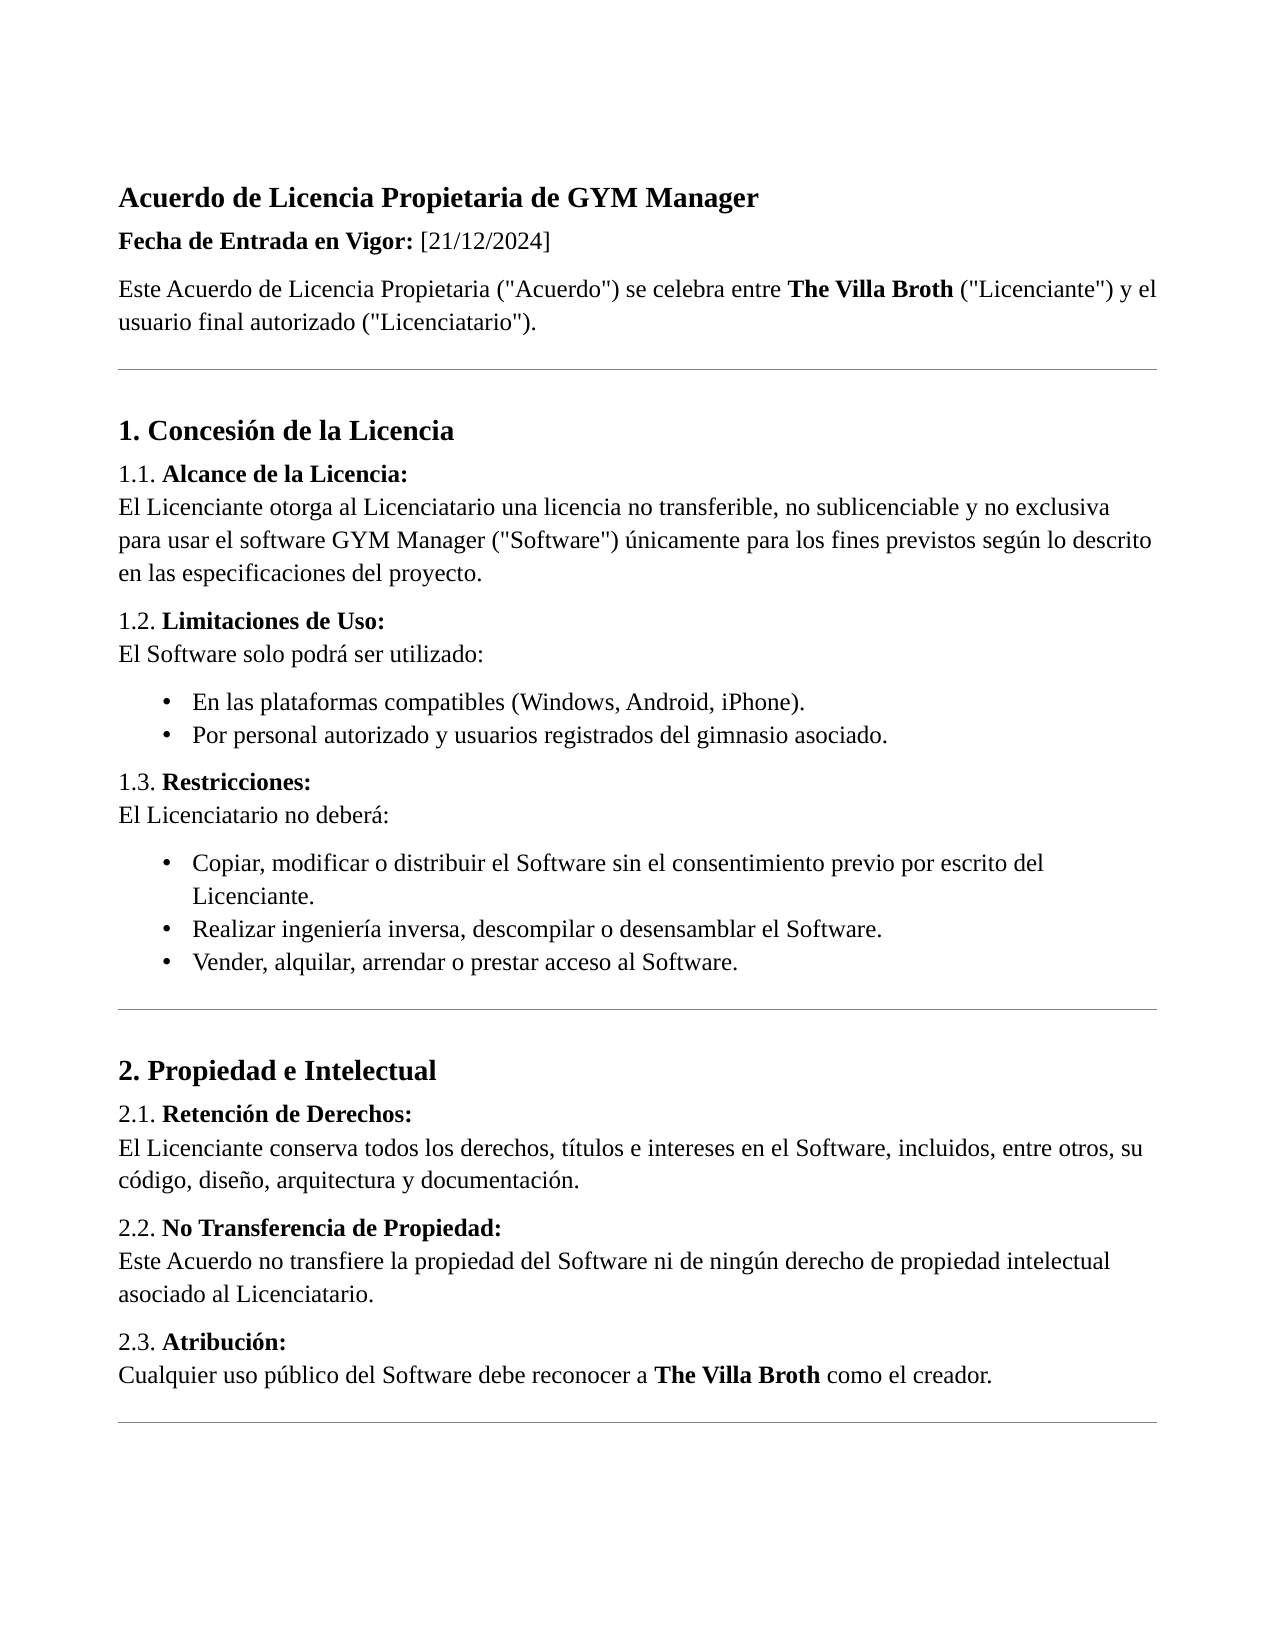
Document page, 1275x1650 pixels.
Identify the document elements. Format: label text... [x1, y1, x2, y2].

list Por personal autorizado y usuarios registrados del gimnasio asociado. [162, 720, 1157, 748]
list Copiar, modificar o distribuir el Software sin el consentimiento previo por escrito del Licenciante. [162, 848, 1157, 910]
text 2.2. No Transferencia de Propiedad: Este Acuerdo no transfiere la propiedad del Software ni de ningún derecho de propiedad intelectual asociado al Licenciatario. [118, 1213, 1157, 1308]
text 1.2. Limitaciones de Uso: El Software solo podrá ser utilizado: [118, 606, 1157, 668]
subtitle 2. Propiedad e Intelectual [118, 1053, 1157, 1087]
text 1.1. Alcance de la Licencia: El Licenciante otorga al Licenciatario una licencia no transferible, no sublicenciable y no exclusiva para usar el software GYM Manager ("Software") únicamente para los fines previstos según lo descrito en las especificaciones del proyecto. [118, 459, 1157, 587]
list Vender, alquilar, arrendar o prestar acceso al Software. [162, 947, 1157, 976]
text Fecha de Entrada en Vigor: [21/12/2024] [118, 226, 1157, 255]
subtitle 1. Concesión de la Licencia [118, 413, 1157, 447]
list Realizar ingeniería inversa, descompilar o desensamblar el Software. [162, 914, 1157, 943]
text 2.1. Retención de Derechos: El Licenciante conserva todos los derechos, títulos e intereses en el Software, incluidos, entre otros, su código, diseño, arquitectura y documentación. [118, 1099, 1157, 1194]
text 1.3. Restricciones: El Licenciatario no deberá: [118, 767, 1157, 829]
text 2.3. Atribución: Cualquier uso público del Software debe reconocer a The Villa Broth como el creador. [118, 1327, 1157, 1389]
text Este Acuerdo de Licencia Propietaria ("Acuerdo") se celebra entre The Villa Broth ("Licenciante") y el usuario final autorizado ("Licenciatario"). [118, 274, 1157, 336]
list En las plataformas compatibles (Windows, Android, iPhone). [162, 687, 1157, 716]
subtitle Acuerdo de Licencia Propietaria de GYM Manager [118, 180, 1157, 214]
